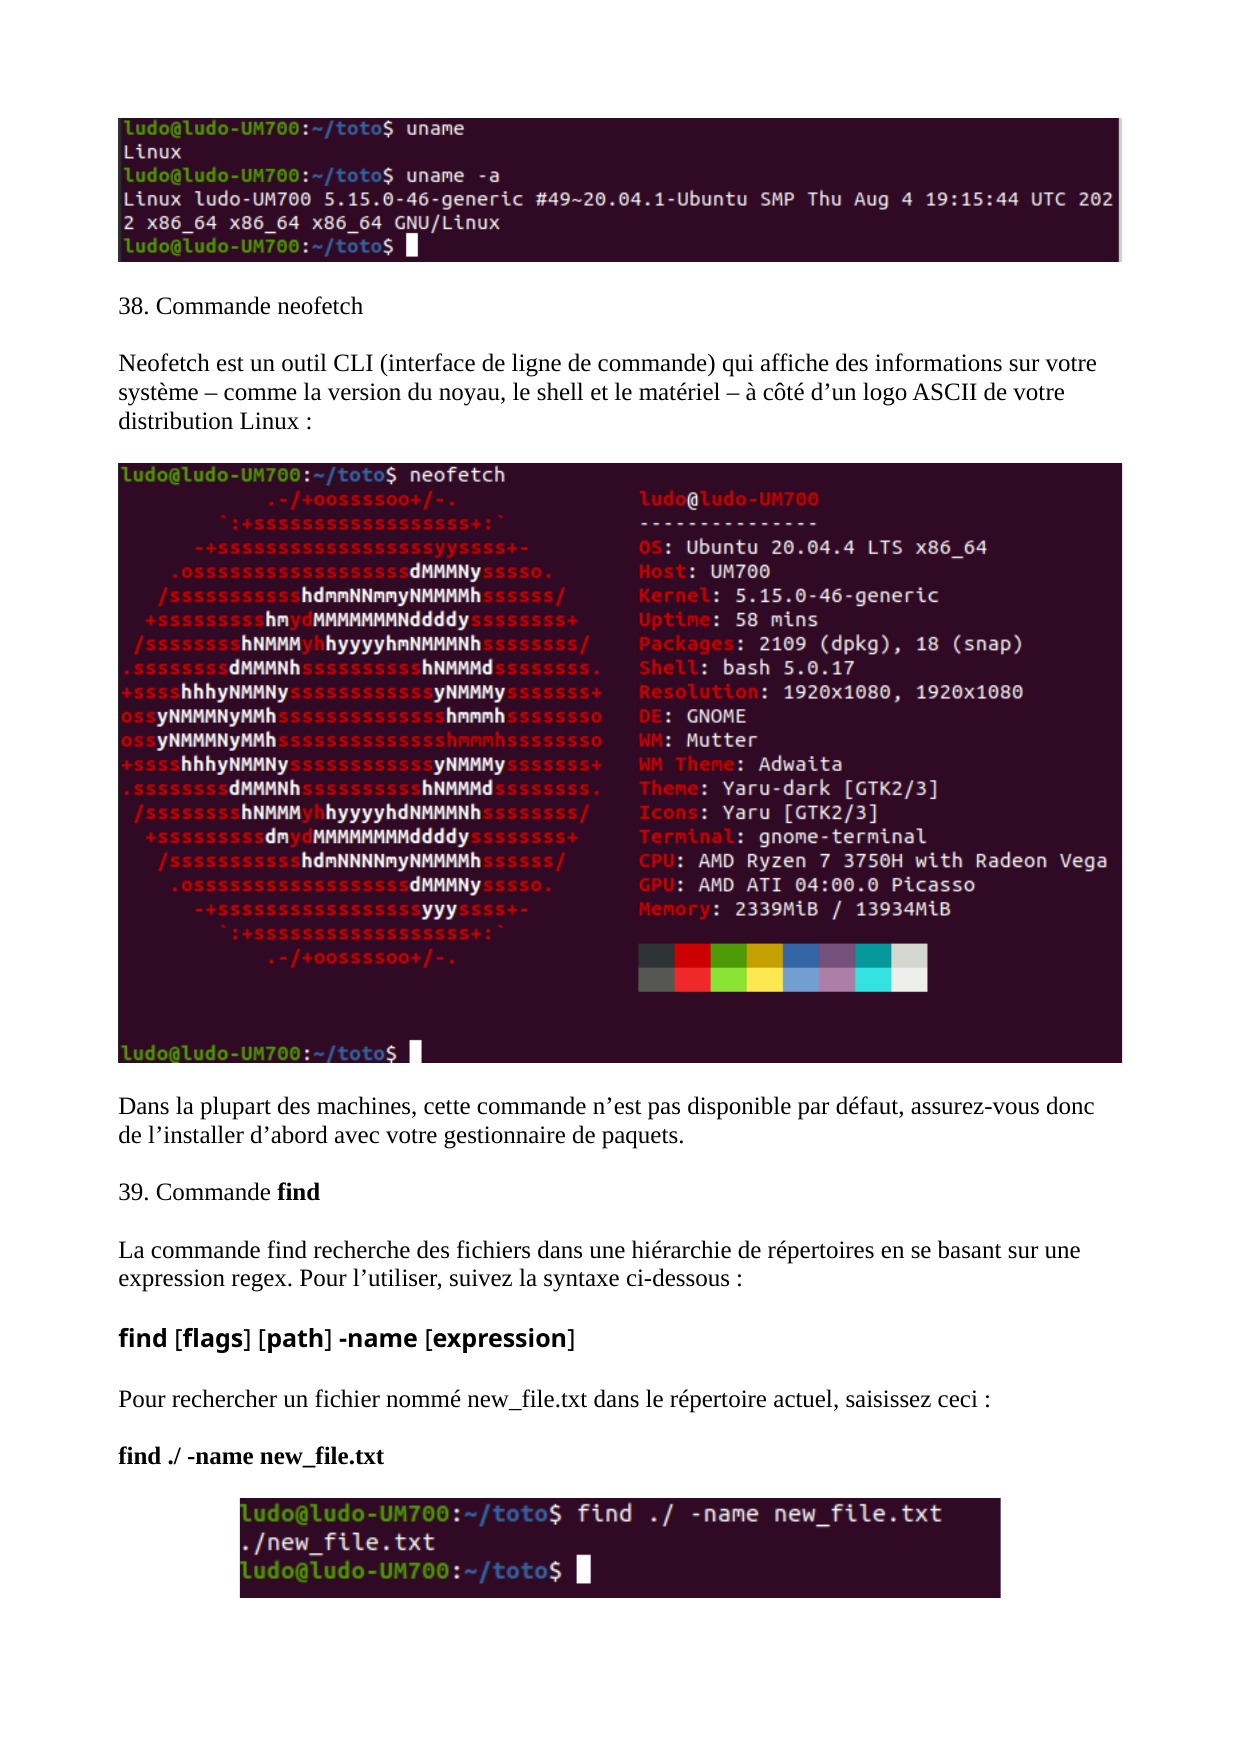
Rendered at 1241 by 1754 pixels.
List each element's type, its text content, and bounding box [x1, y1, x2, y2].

picture [239, 1498, 1001, 1598]
text find [flags] [path] -name [expression] [118, 1321, 1122, 1355]
picture [118, 463, 1123, 1063]
text Neofetch est un outil CLI (interface de ligne de commande) qui affiche des informations sur votre système – comme la version du noyau, le shell et le matériel – à côté d’un logo ASCII de votre distribution Linux : [118, 348, 1122, 434]
text find ./ -name new_file.txt [118, 1441, 1122, 1470]
text 39. Commande find [118, 1177, 1122, 1206]
text Pour rechercher un fichier nommé new_file.txt dans le répertoire actuel, saisissez ceci : [118, 1384, 1122, 1412]
text Dans la plupart des machines, cette commande n’est pas disponible par défaut, assurez-vous donc de l’installer d’abord avec votre gestionnaire de paquets. [118, 1091, 1122, 1148]
text 38. Commande neofetch [118, 291, 1122, 319]
picture [118, 118, 1123, 262]
text La commande find recherche des fichiers dans une hiérarchie de répertoires en se basant sur une expression regex. Pour l’utiliser, suivez la syntaxe ci-dessous : [118, 1235, 1122, 1292]
